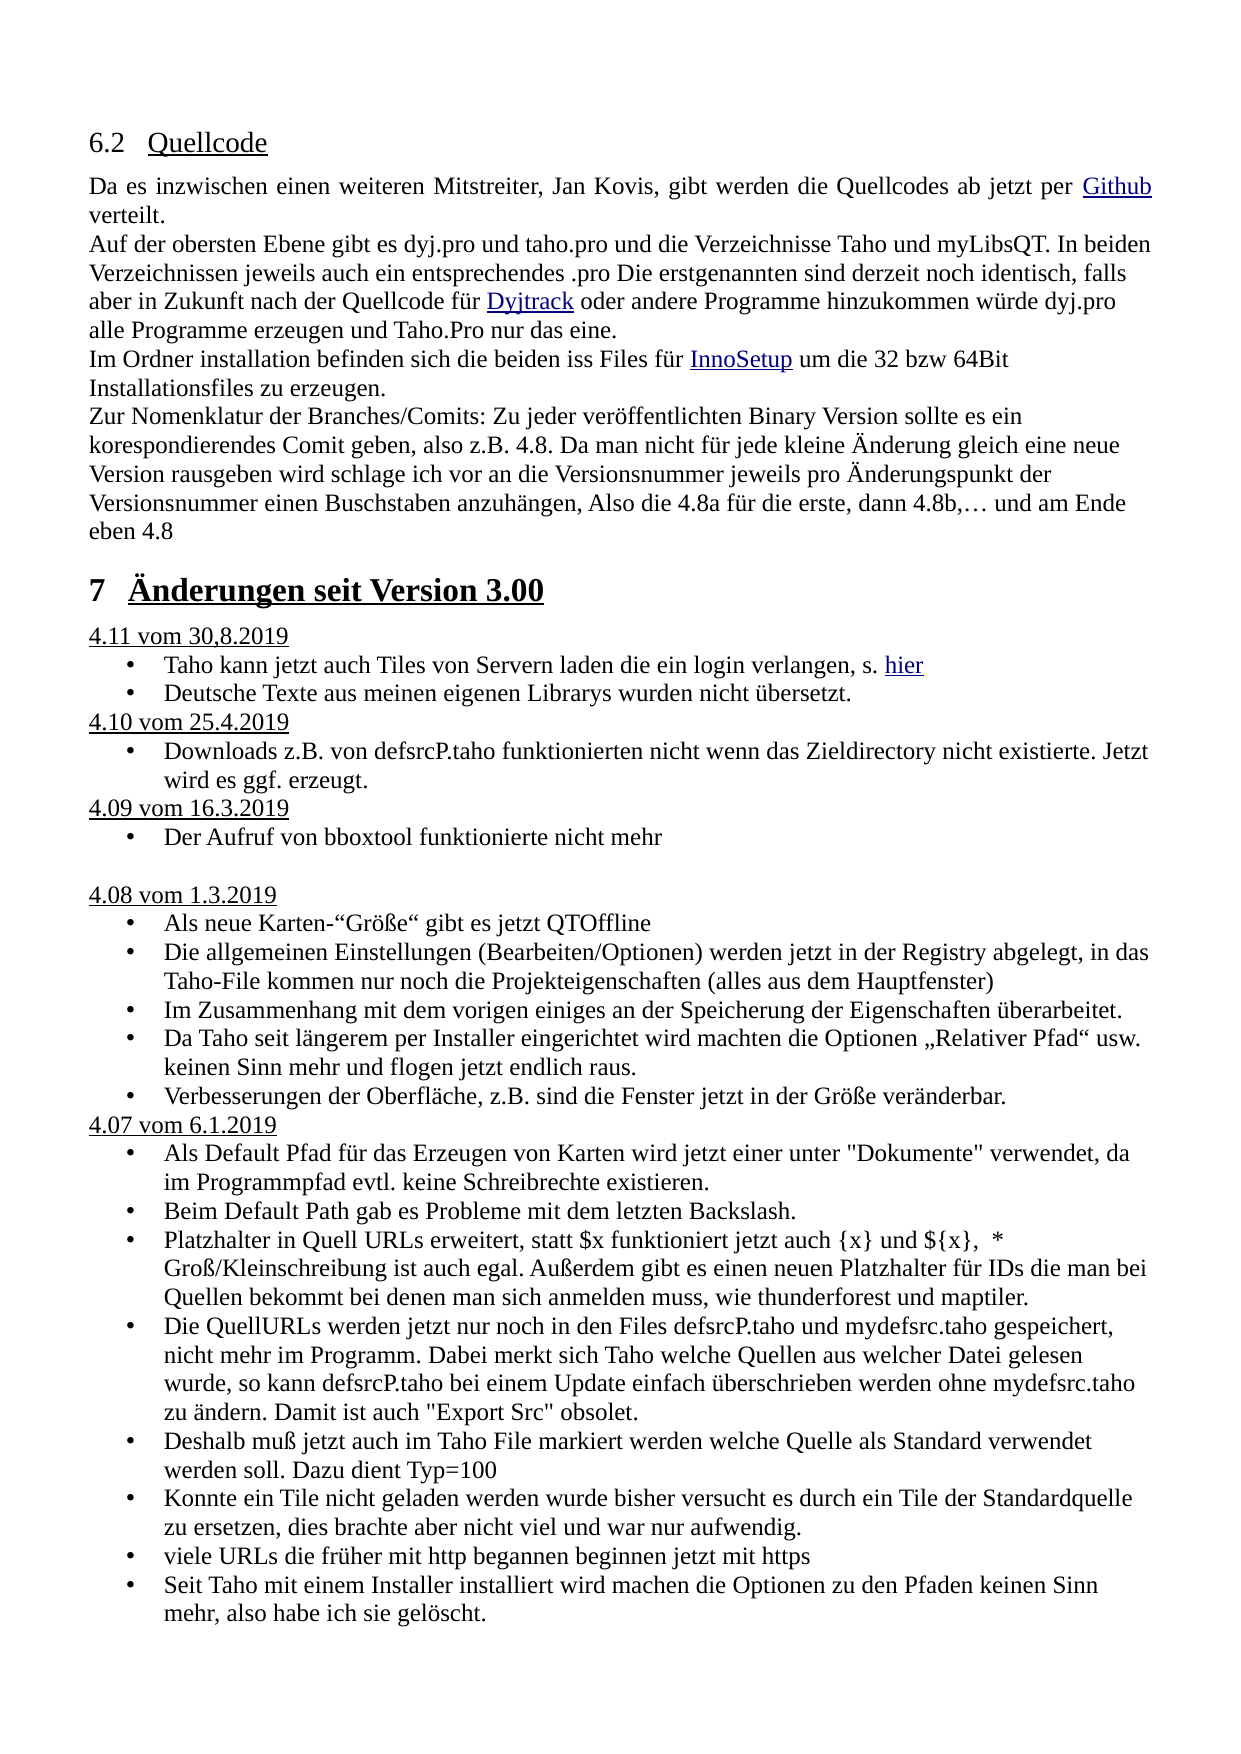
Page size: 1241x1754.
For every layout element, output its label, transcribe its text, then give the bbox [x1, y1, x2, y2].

list Die allgemeinen Einstellungen (Bearbeiten/Optionen) werden jetzt in der Registry abgelegt, in das Taho-File kommen nur noch die Projekteigenschaften (alles aus dem Hauptfenster) [126, 937, 1152, 995]
list Downloads z.B. von defsrcP.taho funktionierten nicht wenn das Zieldirectory nicht existierte. Jetzt wird es ggf. erzeugt. [126, 736, 1152, 793]
list Die QuellURLs werden jetzt nur noch in den Files defsrcP.taho und mydefsrc.taho gespeichert, nicht mehr im Programm. Dabei merkt sich Taho welche Quellen aus welcher Datei gelesen wurde, so kann defsrcP.taho bei einem Update einfach überschrieben werden ohne mydefsrc.taho zu ändern. Damit ist auch "Export Src" obsolet. [126, 1311, 1152, 1426]
text Zur Nomenklatur der Branches/Comits: Zu jeder veröffentlichten Binary Version sollte es ein korespondierendes Comit geben, also z.B. 4.8. Da man nicht für jede kleine Änderung gleich eine neue Version rausgeben wird schlage ich vor an die Versionsnummer jeweils pro Änderungspunkt der Versionsnummer einen Buschstaben anzuhängen, Also die 4.8a für die erste, dann 4.8b,… und am Ende eben 4.8 [88, 401, 1152, 545]
list Beim Default Path gab es Probleme mit dem letzten Backslash. [126, 1196, 1152, 1225]
subtitle Änderungen seit Version 3.00 [88, 570, 1152, 608]
text 4.07 vom 6.1.2019 [88, 1110, 1152, 1138]
list Taho kann jetzt auch Tiles von Servern laden die ein login verlangen, s. hier [126, 650, 1152, 678]
list Verbesserungen der Oberfläche, z.B. sind die Fenster jetzt in der Größe veränderbar. [126, 1081, 1152, 1110]
list Seit Taho mit einem Installer installiert wird machen die Optionen zu den Pfaden keinen Sinn mehr, also habe ich sie gelöscht. [126, 1570, 1152, 1627]
list viele URLs die früher mit http begannen beginnen jetzt mit https [126, 1541, 1152, 1570]
list Deutsche Texte aus meinen eigenen Librarys wurden nicht übersetzt. [126, 678, 1152, 707]
text 4.08 vom 1.3.2019 [88, 880, 1152, 908]
list Da Taho seit längerem per Installer eingerichtet wird machten die Optionen „Relativer Pfad“ usw. keinen Sinn mehr und flogen jetzt endlich raus. [126, 1023, 1152, 1081]
list Als neue Karten-“Größe“ gibt es jetzt QTOffline [126, 908, 1152, 937]
text Auf der obersten Ebene gibt es dyj.pro und taho.pro und die Verzeichnisse Taho und myLibsQT. In beiden Verzeichnissen jeweils auch ein entsprechendes .pro Die erstgenannten sind derzeit noch identisch, falls aber in Zukunft nach der Quellcode für Dyjtrack oder andere Programme hinzukommen würde dyj.pro alle Programme erzeugen und Taho.Pro nur das eine. [88, 229, 1152, 344]
list Platzhalter in Quell URLs erweitert, statt $x funktioniert jetzt auch {x} und ${x}, * Groß/Kleinschreibung ist auch egal. Außerdem gibt es einen neuen Platzhalter für IDs die man bei Quellen bekommt bei denen man sich anmelden muss, wie thunderforest und maptiler. [126, 1225, 1152, 1311]
text 4.10 vom 25.4.2019 [88, 707, 1152, 736]
list Der Aufruf von bboxtool funktionierte nicht mehr [126, 822, 1152, 851]
list Als Default Pfad für das Erzeugen von Karten wird jetzt einer unter "Dokumente" verwendet, da im Programmpfad evtl. keine Schreibrechte existieren. [126, 1138, 1152, 1196]
subtitle Quellcode [88, 125, 1152, 159]
list Deshalb muß jetzt auch im Taho File markiert werden welche Quelle als Standard verwendet werden soll. Dazu dient Typ=100 [126, 1426, 1152, 1483]
text Da es inzwischen einen weiteren Mitstreiter, Jan Kovis, gibt werden die Quellcodes ab jetzt per Github verteilt. [88, 171, 1152, 229]
text 4.11 vom 30,8.2019 [88, 621, 1152, 650]
list Im Zusammenhang mit dem vorigen einiges an der Speicherung der Eigenschaften überarbeitet. [126, 995, 1152, 1023]
text 4.09 vom 16.3.2019 [88, 793, 1152, 822]
list Konnte ein Tile nicht geladen werden wurde bisher versucht es durch ein Tile der Standardquelle zu ersetzen, dies brachte aber nicht viel und war nur aufwendig. [126, 1483, 1152, 1541]
text Im Ordner installation befinden sich die beiden iss Files für InnoSetup um die 32 bzw 64Bit Installationsfiles zu erzeugen. [88, 344, 1152, 401]
